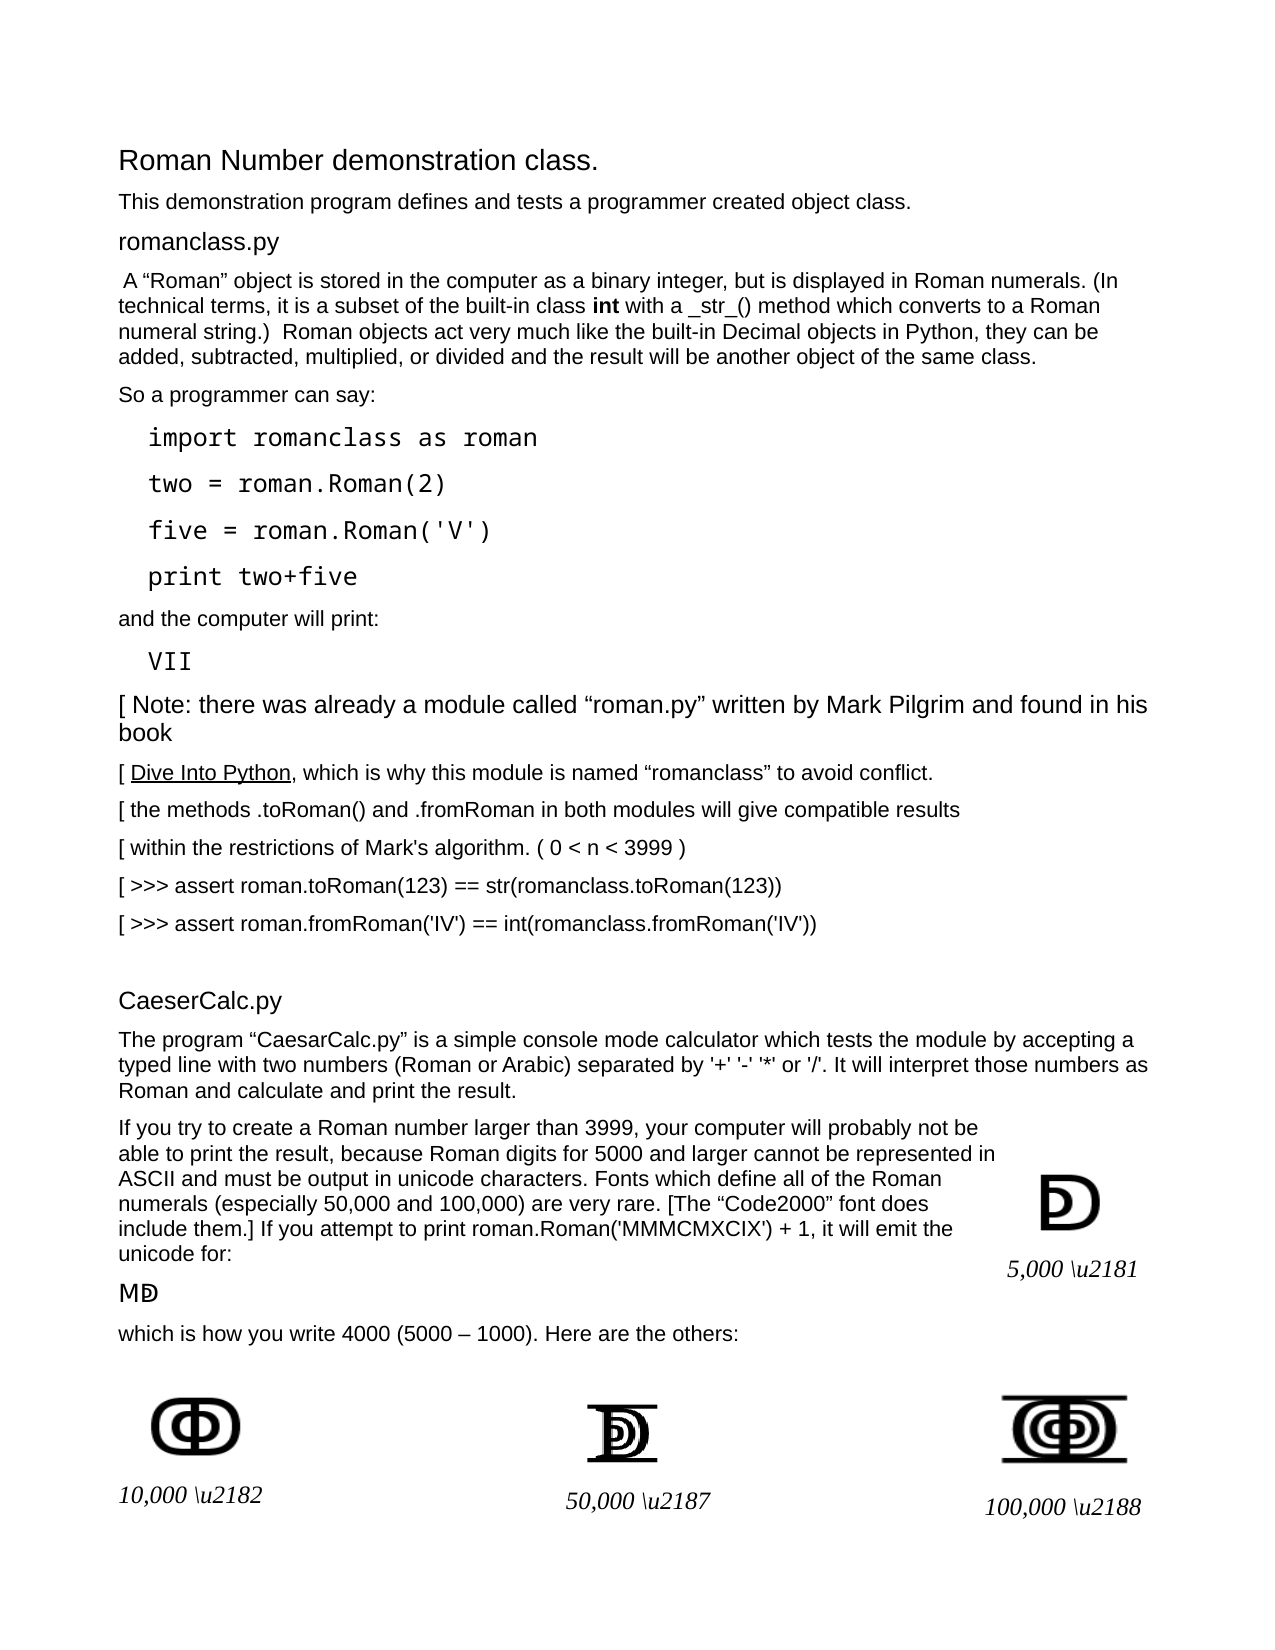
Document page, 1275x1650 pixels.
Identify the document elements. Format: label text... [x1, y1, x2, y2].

picture [1000, 1148, 1137, 1255]
text and the computer will print: [118, 605, 1157, 631]
picture [128, 1371, 265, 1481]
subtitle Roman Number demonstration class. [118, 143, 1157, 177]
text [ >>> assert roman.toRoman(123) == str(romanclass.toRoman(123)) [118, 873, 1157, 898]
text A “Roman” object is stored in the computer as a binary integer, but is displayed in Roman numerals. (In technical terms, it is a subset of the built-in class int with a _str_() method which converts to a Roman numeral string.) Roman objects act very much like the built-in Decimal objects in Python, they can be added, subtracted, multiplied, or divided and the result will be another object of the same class. [118, 268, 1157, 369]
text five = roman.Roman('V') [148, 512, 1157, 546]
picture [559, 1387, 688, 1486]
text which is how you write 4000 (5000 – 1000). Here are the others: [118, 1321, 1157, 1346]
text [ the methods .toRoman() and .fromRoman in both modules will give compatible results [118, 797, 1157, 823]
text print two+five [148, 559, 1157, 593]
picture [984, 1375, 1147, 1492]
text Mↁ [118, 1279, 1157, 1308]
text [ >>> assert roman.fromRoman('IV') == int(romanclass.fromRoman('IV')) [118, 911, 1157, 936]
text romanclass.py [118, 227, 1157, 256]
text 5,000 \u2181 [1001, 1132, 1157, 1283]
text [984, 1520, 1157, 1649]
text VII [148, 643, 1157, 677]
text [ Dive Into Python, which is why this module is named “romanclass” to avoid conflict. [118, 760, 1157, 785]
text 50,000 \u2187 [559, 1371, 716, 1515]
text import romanclass as roman [148, 419, 1157, 453]
text This demonstration program defines and tests a programmer created object class. [118, 189, 1157, 214]
text [ within the restrictions of Mark's algorithm. ( 0 < n < 3999 ) [118, 835, 1157, 860]
text two = roman.Roman(2) [148, 466, 1157, 500]
text CaeserCalc.py [118, 986, 1157, 1015]
text If you try to create a Roman number larger than 3999, your computer will probably not be able to print the result, because Roman digits for 5000 and larger cannot be represented in ASCII and must be output in unicode characters. Fonts which define all of the Roman numerals (especially 50,000 and 100,000) are very rare. [The “Code2000” font does include them.] If you attempt to print roman.Roman('MMMCMXCIX') + 1, it will emit the unicode for: [118, 1115, 1157, 1267]
text [1001, 1120, 1157, 1132]
text The program “CaesarCalc.py” is a simple console mode calculator which tests the module by accepting a typed line with two numbers (Roman or Arabic) separated by '+' '-' '*' or '/'. It will interpret those numbers as Roman and calculate and print the result. [118, 1027, 1157, 1103]
text So a programmer can say: [118, 381, 1157, 407]
text [ Note: there was already a module called “roman.py” written by Mark Pilgrim and found in his book [118, 690, 1157, 747]
text 10,000 \u2182 [118, 1371, 274, 1509]
text 100,000 \u2188 [984, 1371, 1157, 1520]
